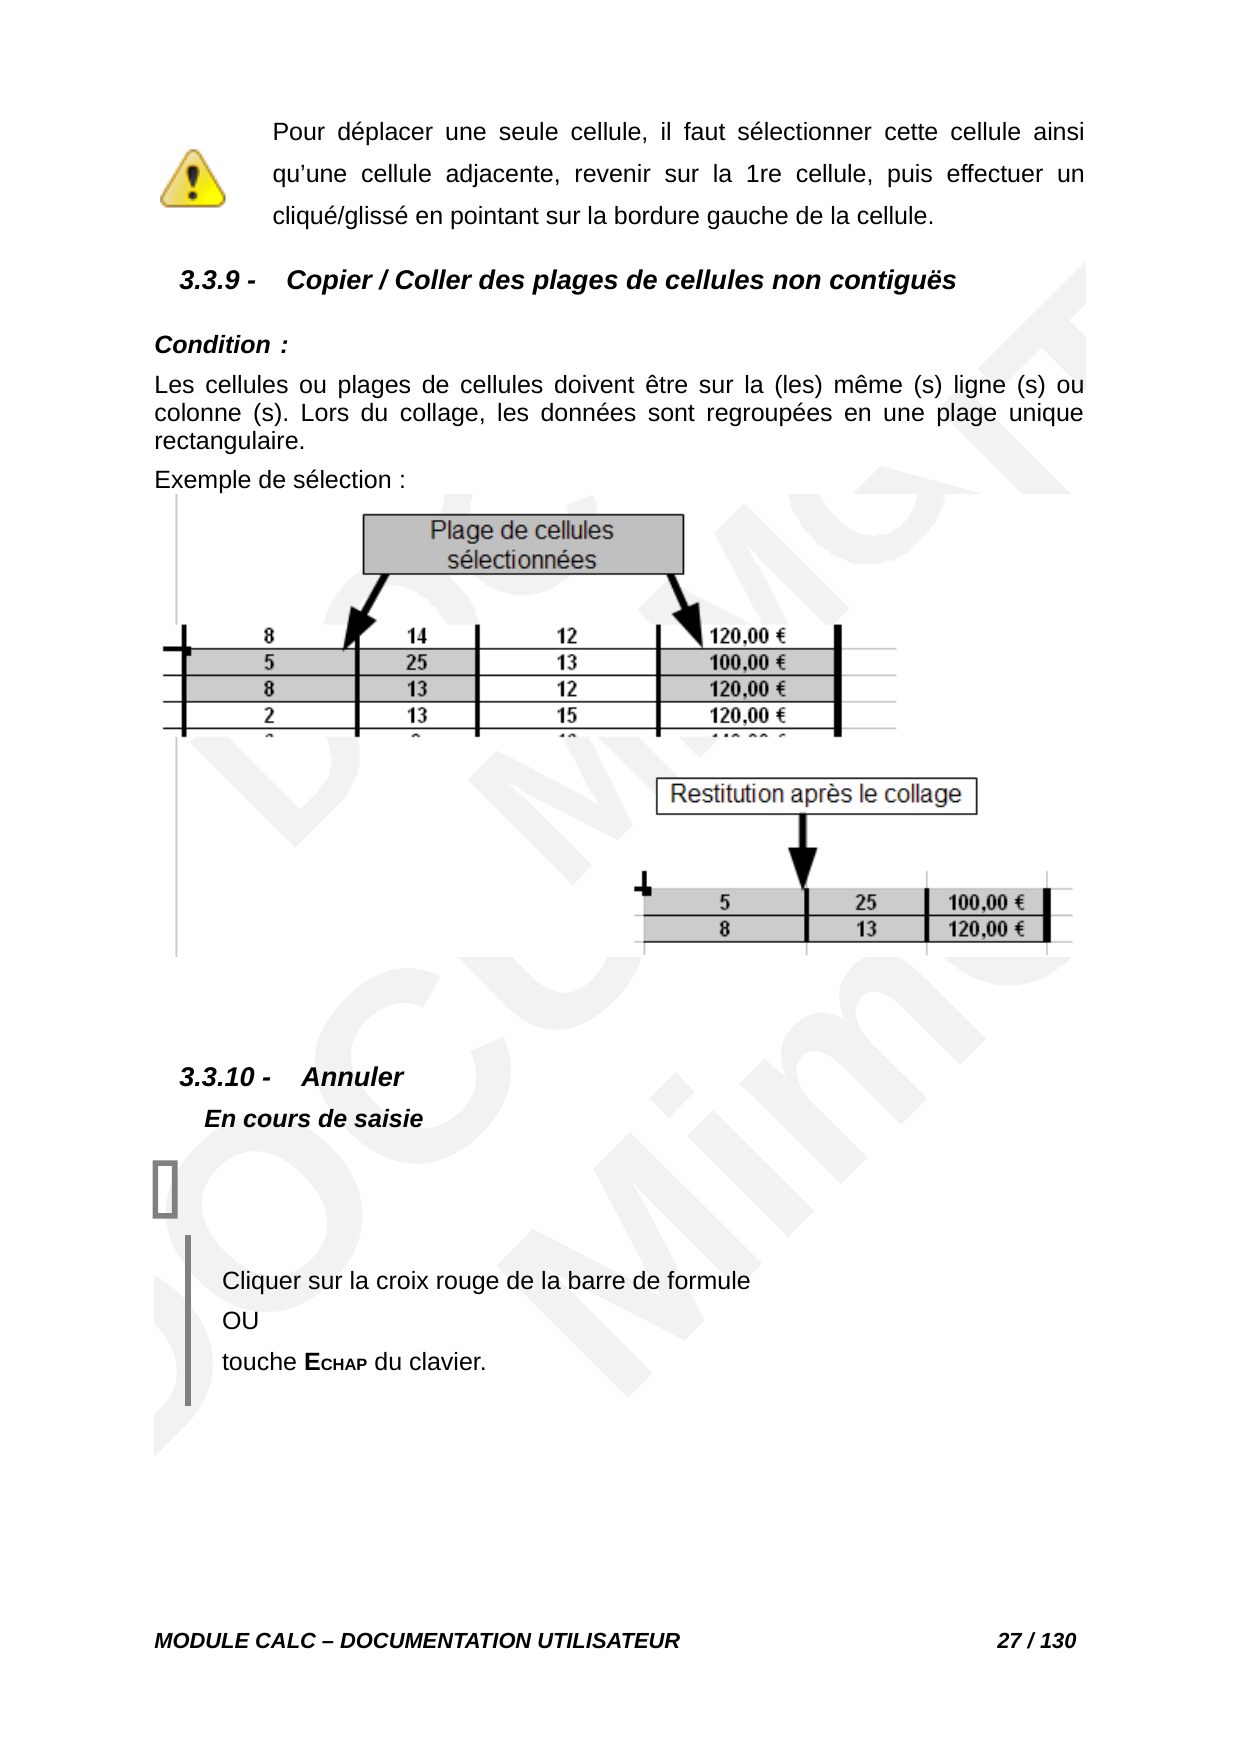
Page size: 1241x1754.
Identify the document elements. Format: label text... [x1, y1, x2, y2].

text Exemple de sélection : [154, 466, 1086, 494]
text Cliquer sur la croix rouge de la barre de formule [191, 1235, 1086, 1276]
subtitle Copier / Coller des plages de cellules non contiguës [179, 264, 1086, 295]
text Condition : [154, 331, 1086, 359]
picture [159, 146, 228, 214]
text Pour déplacer une seule cellule, il faut sélectionner cette cellule ainsi qu’une cellule adjacente, revenir sur la 1re cellule, puis effectuer un cliqué/glissé en pointant sur la bordure gauche de la cellule. [272, 118, 1086, 230]
text OU [191, 1276, 1086, 1316]
text touche Echap du clavier. [191, 1316, 1086, 1406]
text Les cellules ou plages de cellules doivent être sur la (les) même (s) ligne (s) ou colonne (s). Lors du collage, les données sont regroupées en une plage unique rectangulaire. [154, 371, 1086, 454]
picture [154, 494, 1087, 957]
subtitle En cours de saisie [204, 1104, 1086, 1132]
text 8 [151, 1132, 1086, 1235]
subtitle Annuler [179, 1062, 1086, 1092]
